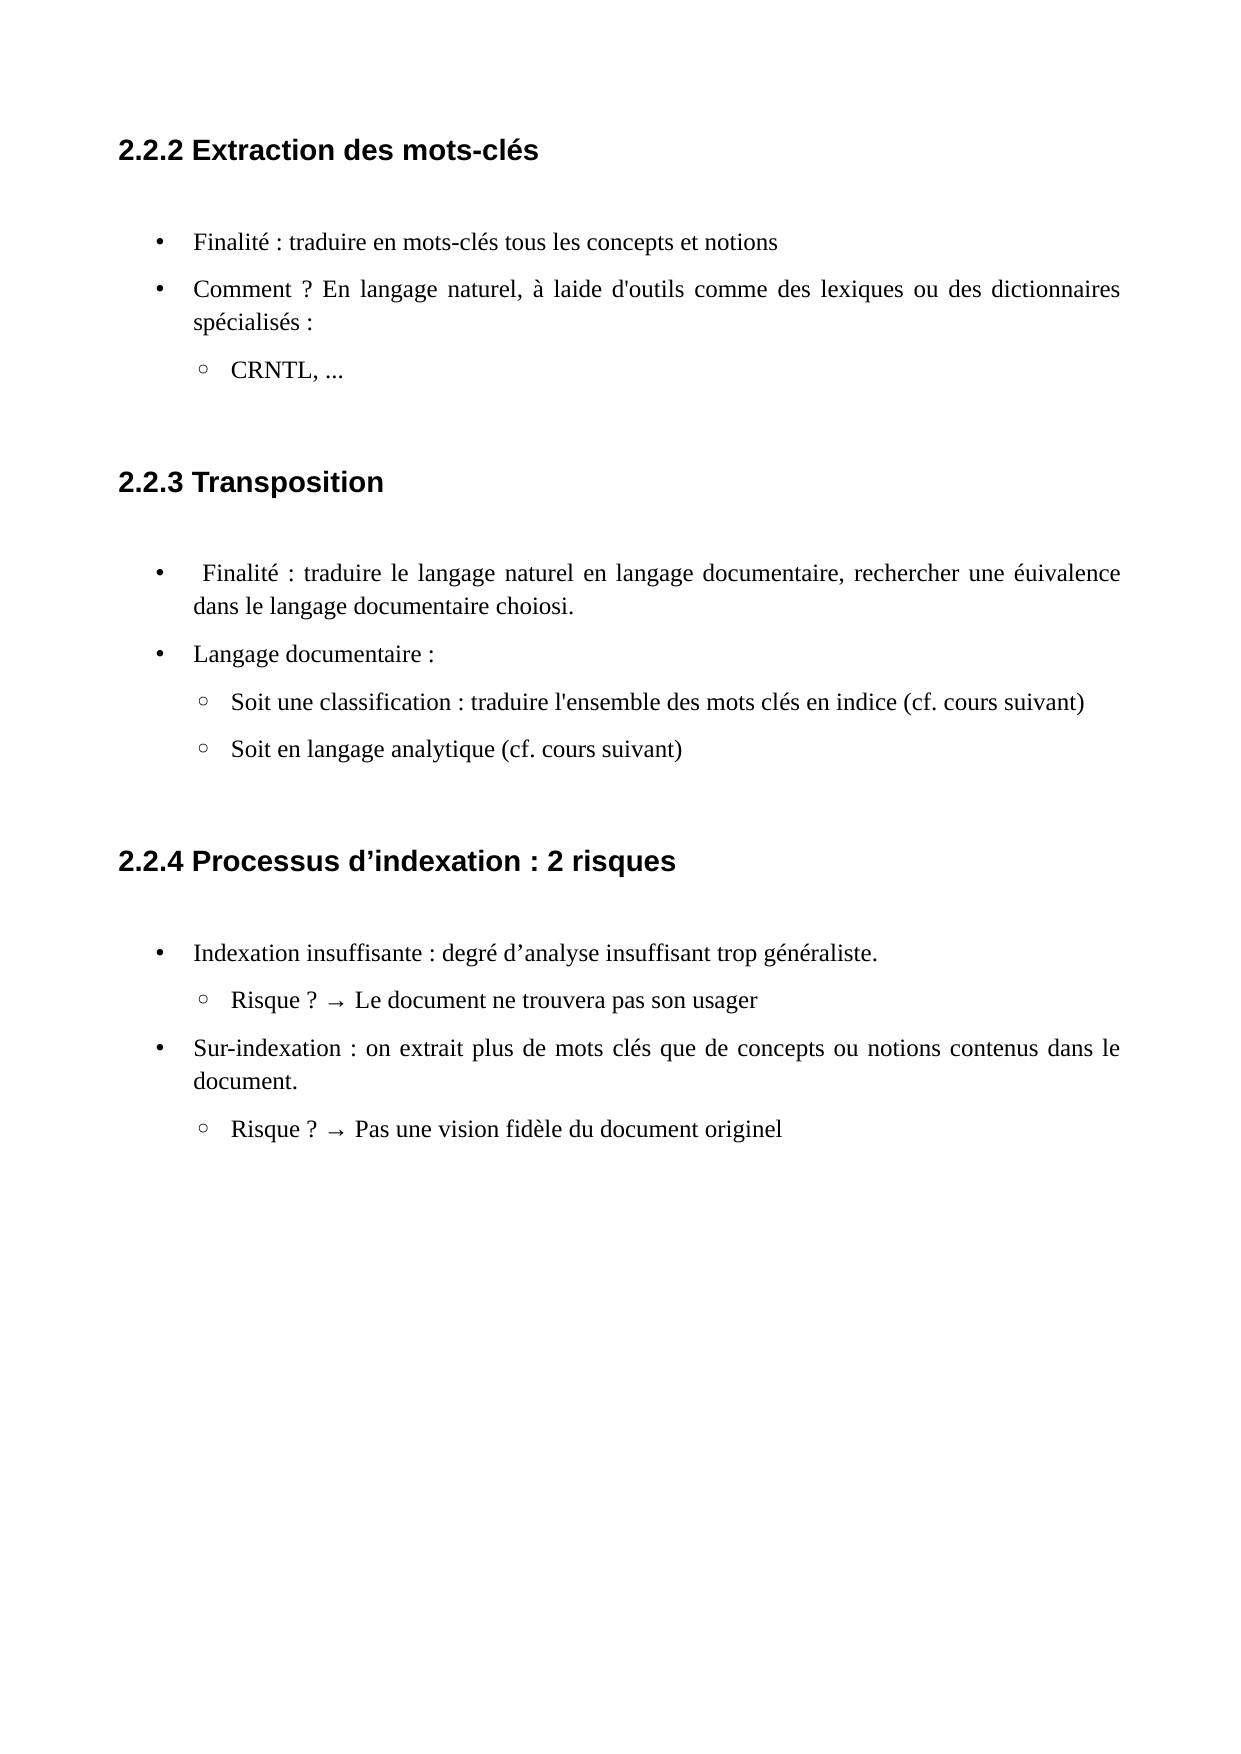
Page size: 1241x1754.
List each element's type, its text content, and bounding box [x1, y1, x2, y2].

list Soit en langage analytique (cf. cours suivant) [193, 734, 1122, 763]
list Risque ? → Le document ne trouvera pas son usager [193, 986, 1122, 1014]
list Risque ? → Pas une vision fidèle du document originel [193, 1114, 1122, 1142]
list Indexation insuffisante : degré d’analyse insuffisant trop généraliste. [156, 938, 1122, 967]
list Finalité : traduire en mots-clés tous les concepts et notions [156, 227, 1122, 255]
subtitle 2.2.2 Extraction des mots-clés [118, 133, 1122, 166]
list Finalité : traduire le langage naturel en langage documentaire, rechercher une éuivalence dans le langage documentaire choiosi. [156, 558, 1122, 620]
subtitle 2.2.3 Transposition [118, 464, 1122, 498]
subtitle 2.2.4 Processus d’indexation : 2 risques [118, 844, 1122, 878]
list Sur-indexation : on extrait plus de mots clés que de concepts ou notions contenus dans le document. [156, 1033, 1122, 1095]
list Soit une classification : traduire l'ensemble des mots clés en indice (cf. cours suivant) [193, 687, 1122, 715]
list CRNTL, ... [193, 355, 1122, 383]
list Comment ? En langage naturel, à laide d'outils comme des lexiques ou des dictionnaires spécialisés : [156, 274, 1122, 336]
list Langage documentaire : [156, 639, 1122, 668]
